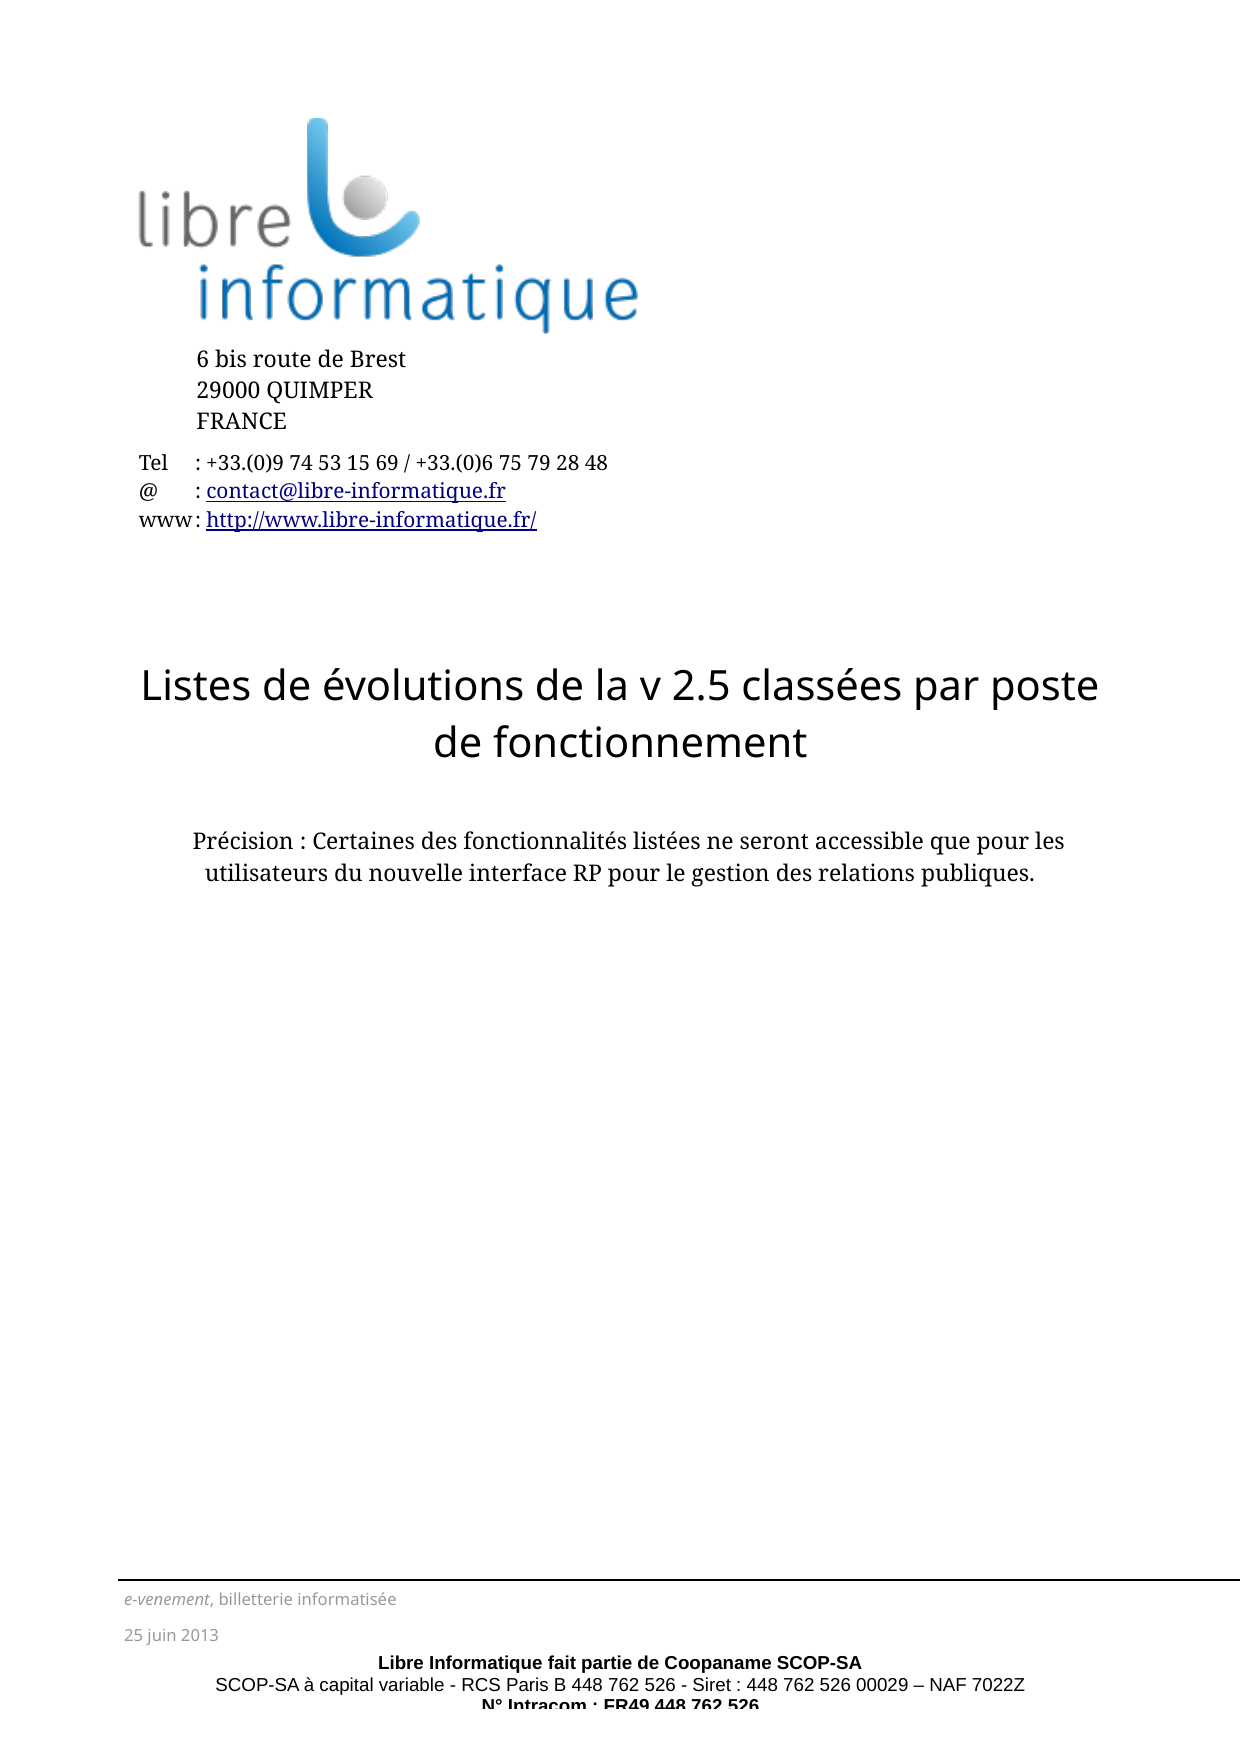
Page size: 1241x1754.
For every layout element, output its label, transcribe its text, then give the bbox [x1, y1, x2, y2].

text Précision : Certaines des fonctionnalités listées ne seront accessible que pour les utilisateurs du nouvelle interface RP pour le gestion des relations publiques. [118, 825, 1122, 888]
text 6 bis route de Brest 29000 QUIMPER FRANCE [196, 342, 1122, 436]
text Tel : +33.(0)9 74 53 15 69 / +33.(0)6 75 79 28 48 @ : contact@libre-informatique.fr www : http://www.libre-informatique.fr/ [138, 448, 1122, 533]
subtitle Listes de évolutions de la v 2.5 classées par poste de fonctionnement [118, 656, 1122, 770]
picture [118, 118, 638, 343]
